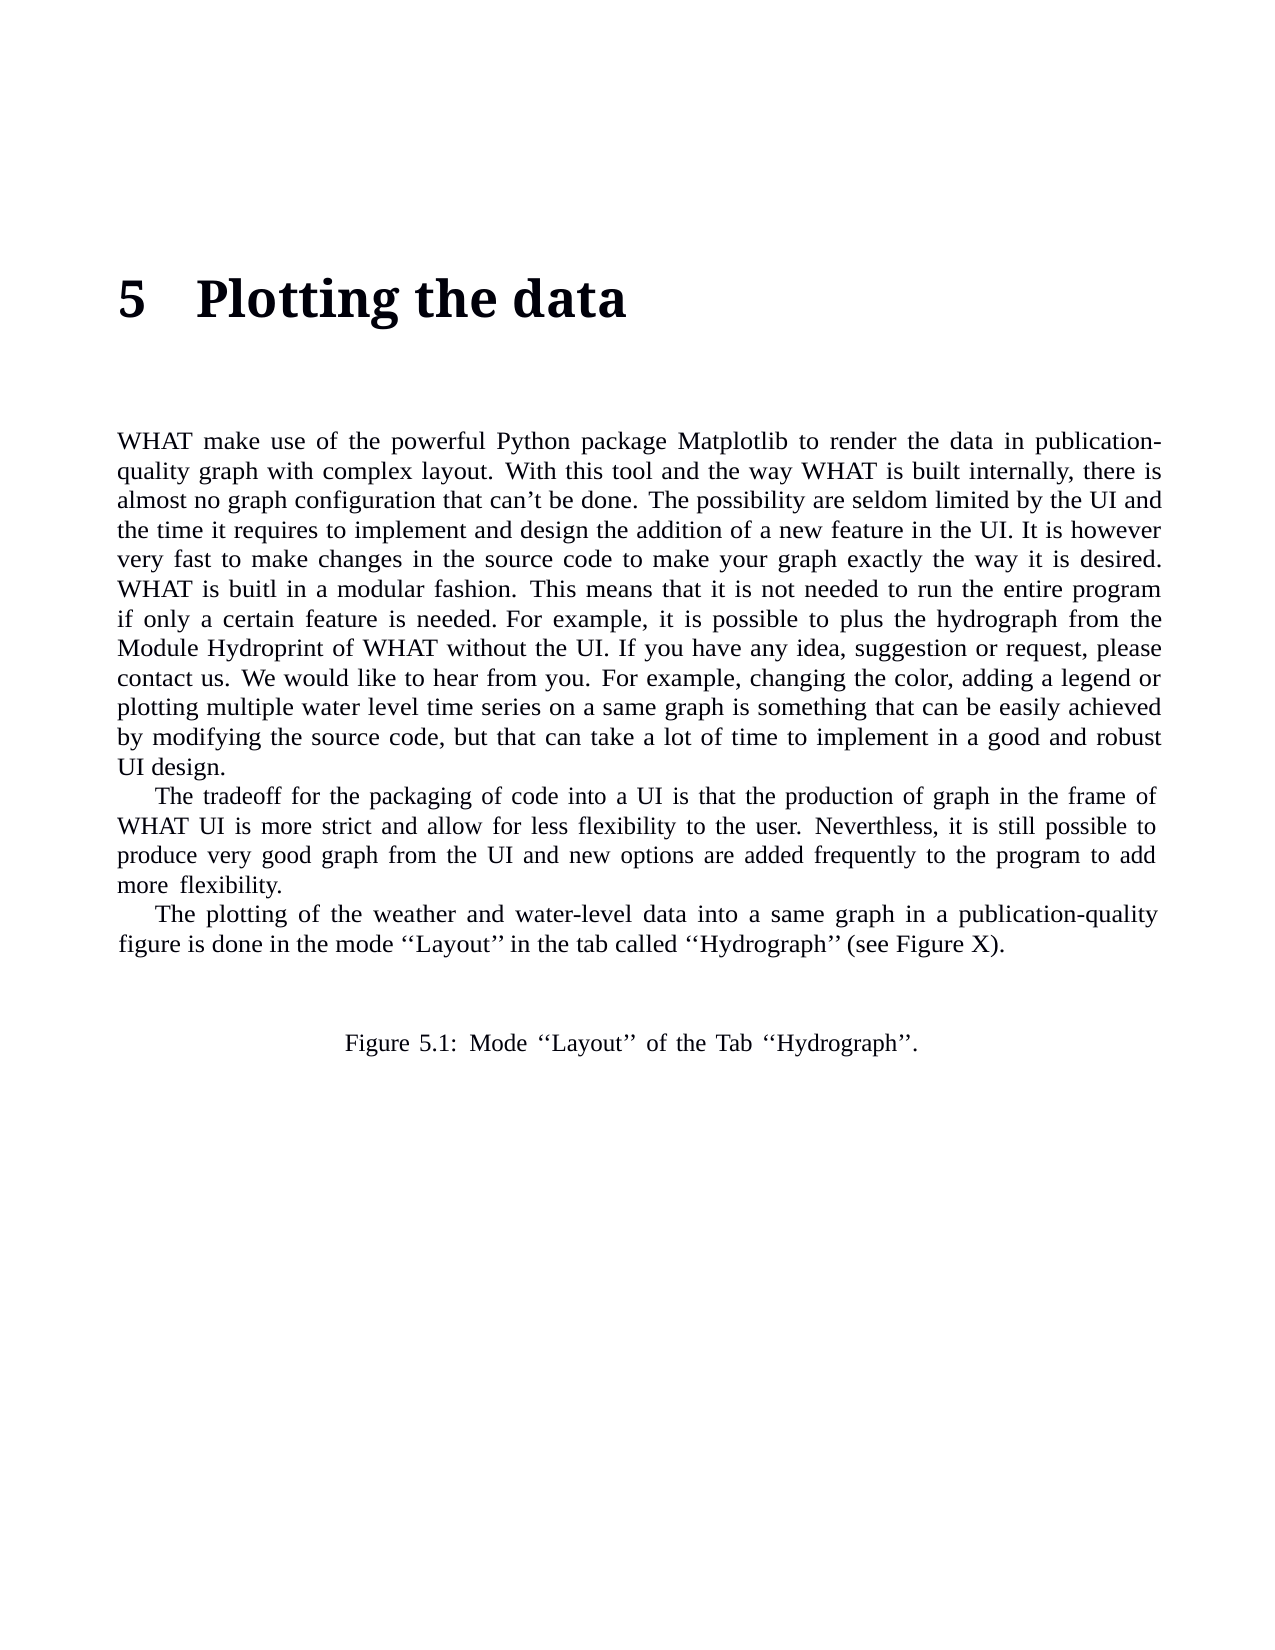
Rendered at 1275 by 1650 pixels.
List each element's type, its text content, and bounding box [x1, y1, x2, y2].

list Plotting the data [118, 263, 1173, 332]
text The plotting of the weather and water-level data into a same graph in a publication-quality figure is done in the mode ‘‘Layout’’ in the tab called ‘‘Hydrograph’’ (see Figure X). [118, 899, 1158, 958]
text The tradeoff for the packaging of code into a UI is that the production of graph in the frame of WHAT UI is more strict and allow for less flexibility to the user. Neverthless, it is still possible to produce very good graph from the UI and new options are added frequently to the program to add more flexibility. [117, 781, 1157, 899]
text Figure 5.1: Mode ‘‘Layout’’ of the Tab ‘‘Hydrograph’’. [344, 1028, 1173, 1056]
text WHAT make use of the powerful Python package Matplotlib to render the data in publication- quality graph with complex layout. With this tool and the way WHAT is built internally, there is almost no graph configuration that can’t be done. The possibility are seldom limited by the UI and the time it requires to implement and design the addition of a new feature in the UI. It is however very fast to make changes in the source code to make your graph exactly the way it is desired. WHAT is buitl in a modular fashion. This means that it is not needed to run the entire program if only a certain feature is needed. For example, it is possible to plus the hydrograph from the Module Hydroprint of WHAT without the UI. If you have any idea, suggestion or request, please contact us. We would like to hear from you. For example, changing the color, adding a legend or plotting multiple water level time series on a same graph is something that can be easily achieved by modifying the source code, but that can take a lot of time to implement in a good and robust UI design. [117, 426, 1162, 780]
